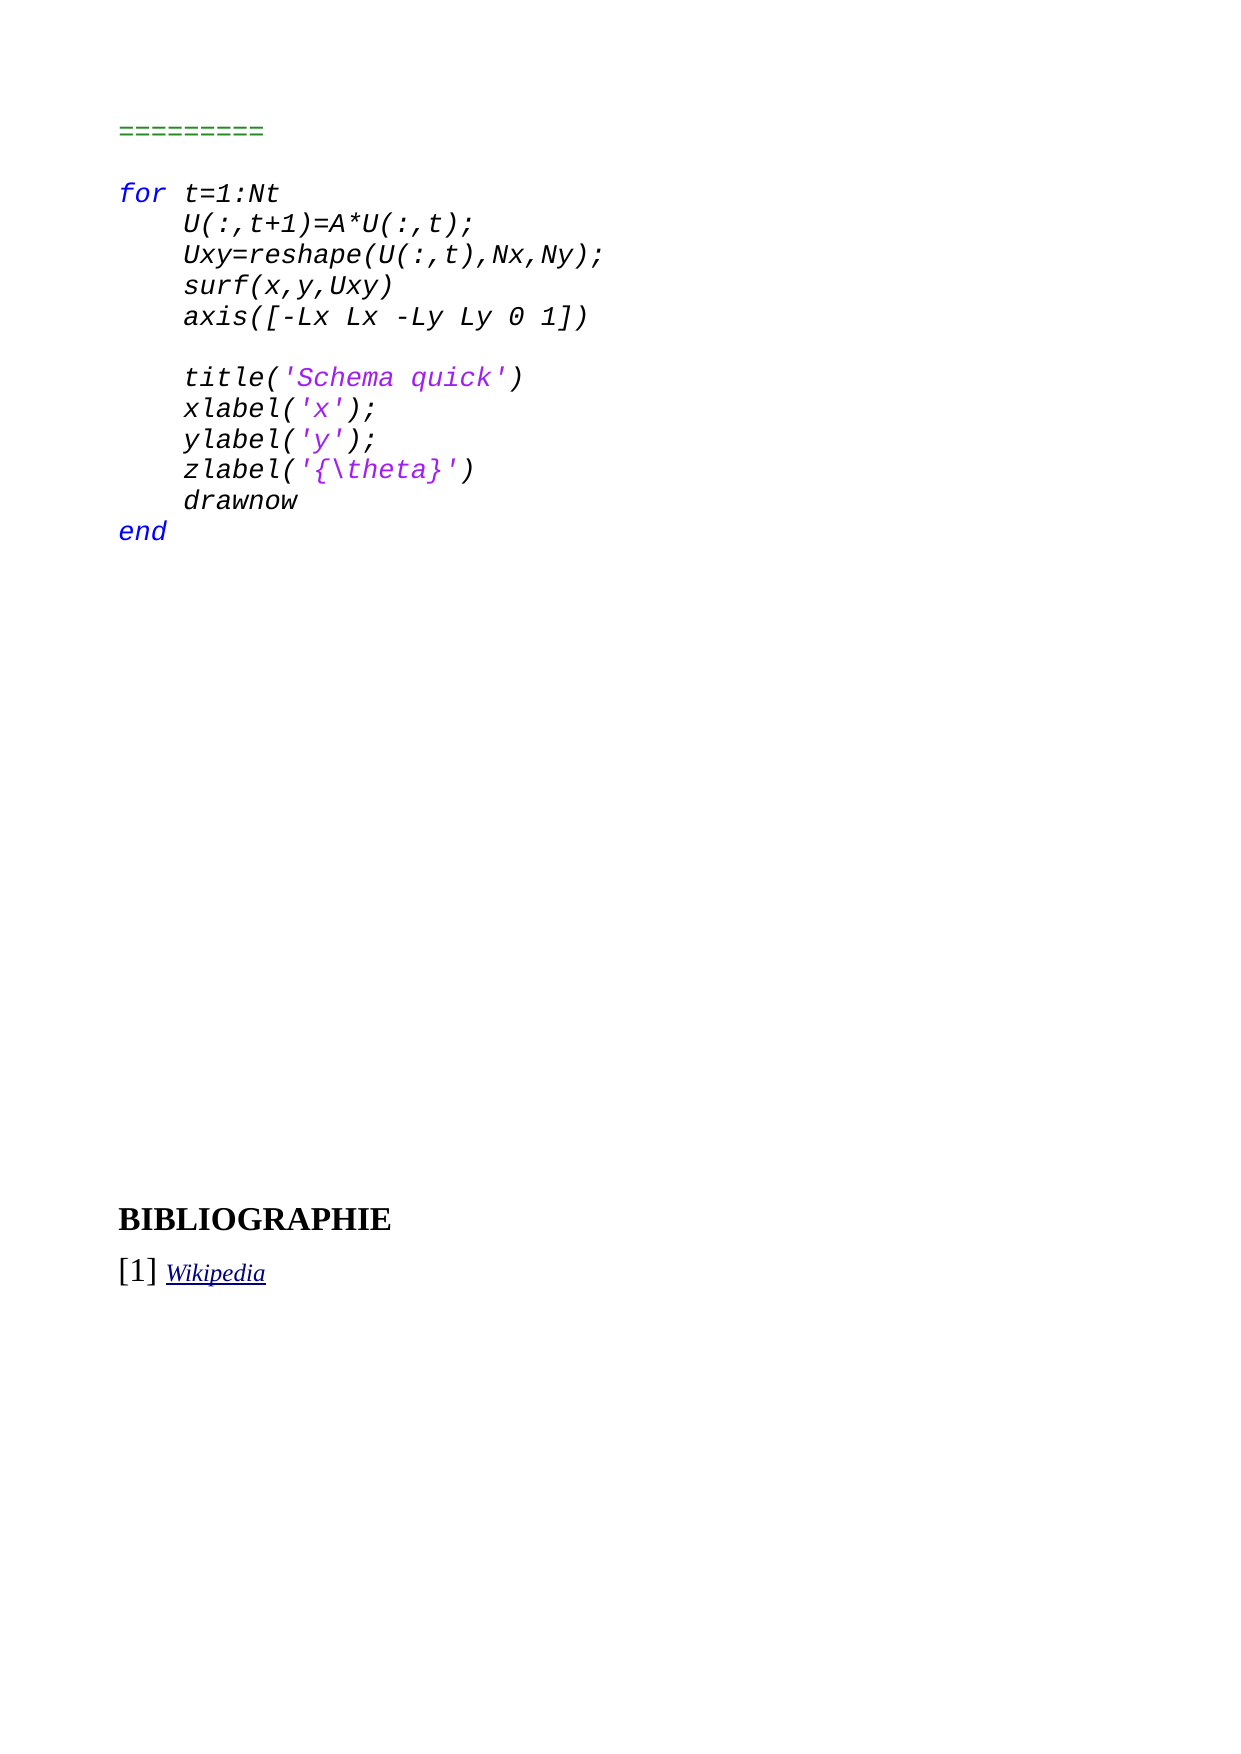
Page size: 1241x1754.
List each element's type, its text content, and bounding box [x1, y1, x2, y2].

text ylabel('y'); [118, 425, 1206, 456]
text [1] Wikipedia [118, 1250, 1206, 1289]
text U(:,t+1)=A*U(:,t); [118, 210, 1206, 241]
text BIBLIOGRAPHIE [118, 1199, 1206, 1238]
text xlabel('x'); [118, 395, 1206, 425]
text surf(x,y,Uxy) [118, 272, 1206, 302]
text axis([-Lx Lx -Ly Ly 0 1]) [118, 302, 1206, 333]
text end [118, 518, 1206, 548]
text ========= [118, 118, 1206, 149]
text for t=1:Nt [118, 179, 1206, 210]
text Uxy=reshape(U(:,t),Nx,Ny); [118, 241, 1206, 272]
text title('Schema quick') [118, 364, 1206, 395]
text drawnow [118, 487, 1206, 518]
text zlabel('{\theta}') [118, 456, 1206, 487]
